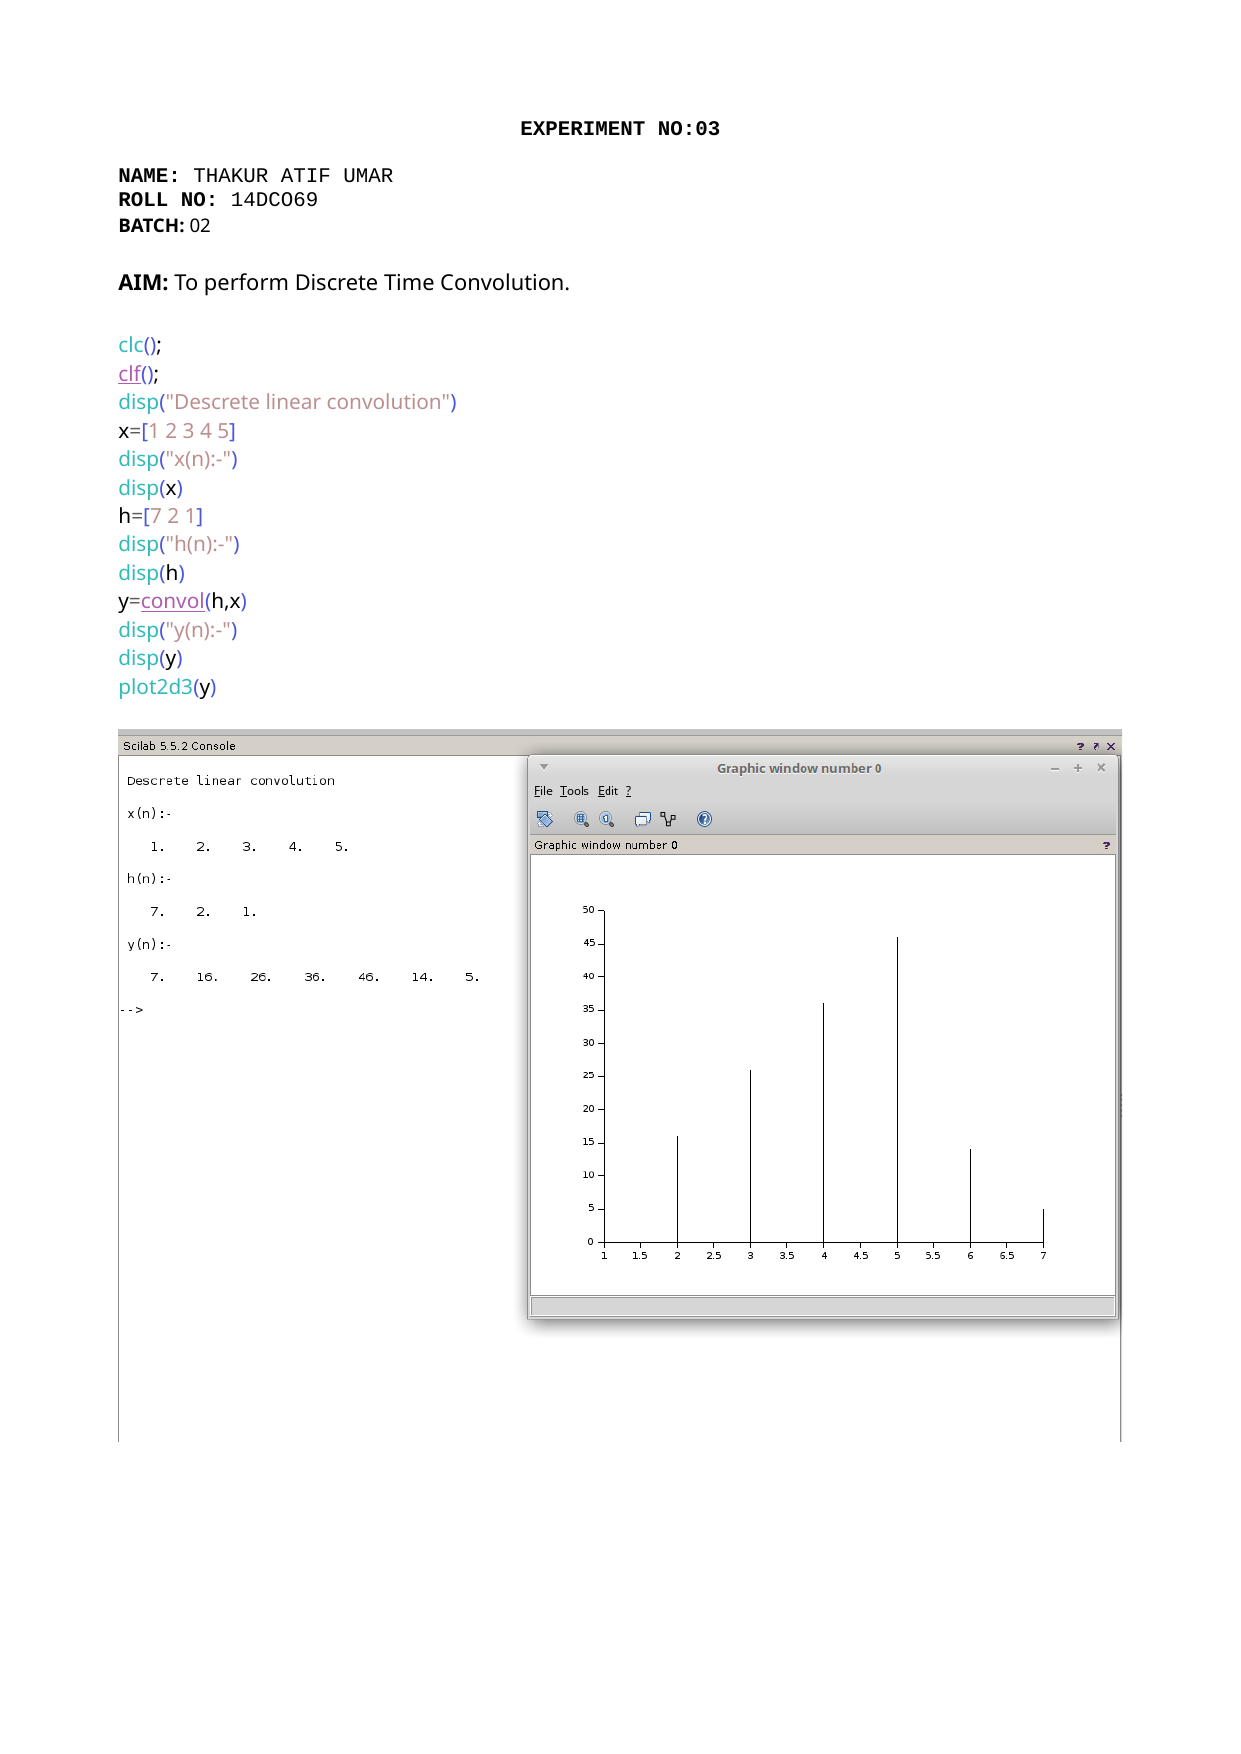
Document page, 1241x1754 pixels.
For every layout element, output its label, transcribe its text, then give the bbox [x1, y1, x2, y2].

text disp("Descrete linear convolution") [118, 387, 1122, 416]
text EXPERIMENT NO:03 [118, 118, 1122, 142]
picture [118, 729, 1123, 1442]
text y=convol(h,x) [118, 586, 1122, 615]
text plot2d3(y) [118, 672, 1122, 700]
text clc(); [118, 331, 1122, 359]
text BATCH: 02 [118, 213, 1122, 238]
text disp("h(n):-") [118, 529, 1122, 558]
text disp(y) [118, 643, 1122, 672]
text disp("x(n):-") [118, 444, 1122, 473]
text disp("y(n):-") [118, 615, 1122, 643]
text disp(h) [118, 558, 1122, 586]
text NAME: THAKUR ATIF UMAR ROLL NO: 14DCO69 [118, 165, 1122, 213]
text disp(x) [118, 473, 1122, 501]
text clf(); [118, 359, 1122, 387]
text x=[1 2 3 4 5] [118, 416, 1122, 444]
text h=[7 2 1] [118, 501, 1122, 529]
text AIM: To perform Discrete Time Convolution. [118, 267, 1122, 296]
